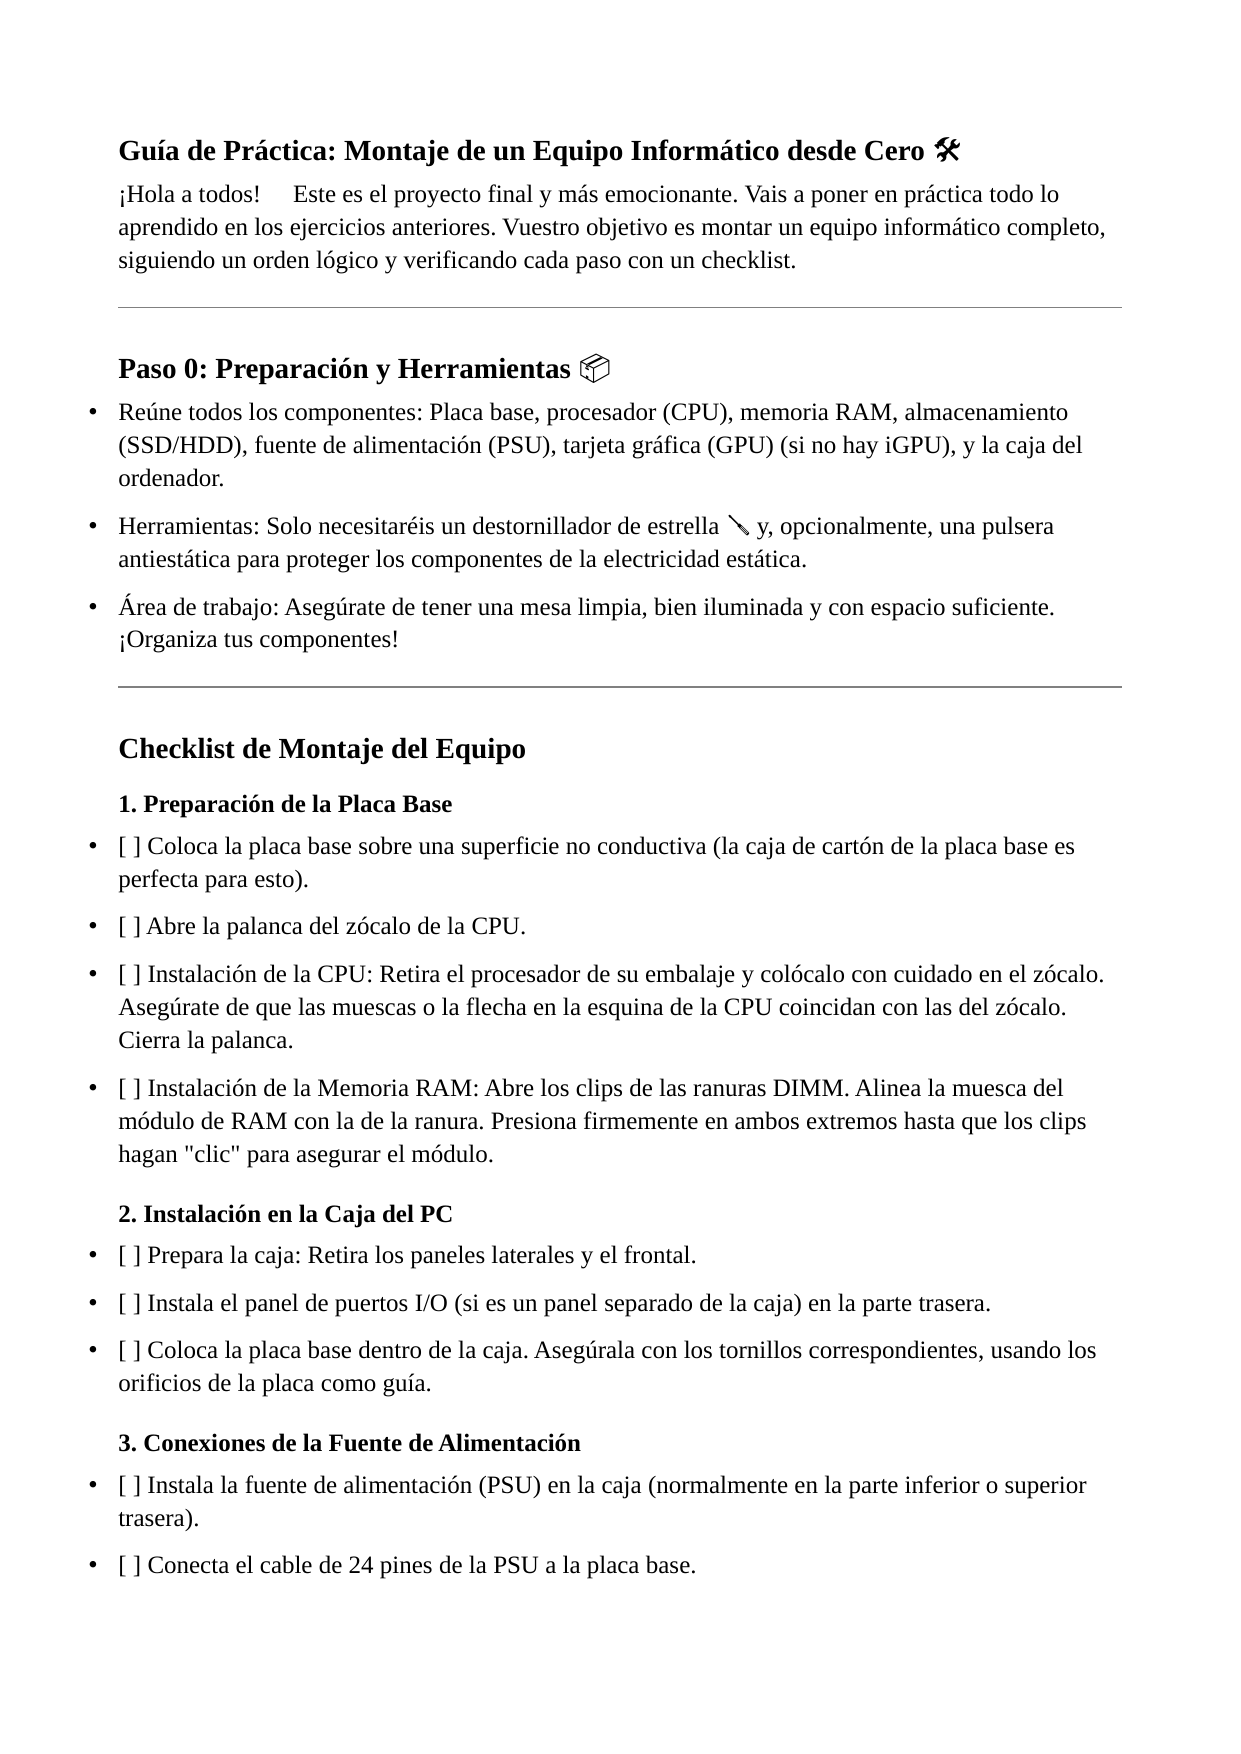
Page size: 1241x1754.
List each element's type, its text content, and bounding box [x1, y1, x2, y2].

subtitle 1. Preparación de la Placa Base [118, 789, 1122, 818]
subtitle Checklist de Montaje del Equipo ✅ [118, 731, 1122, 764]
list [ ] Coloca la placa base sobre una superficie no conductiva (la caja de cartón de la placa base es perfecta para esto). [118, 831, 1122, 893]
subtitle Guía de Práctica: Montaje de un Equipo Informático desde Cero 🛠️ [118, 133, 1122, 166]
list [ ] Coloca la placa base dentro de la caja. Asegúrala con los tornillos correspondientes, usando los orificios de la placa como guía. [118, 1335, 1122, 1397]
list [ ] Conecta el cable de 24 pines de la PSU a la placa base. [118, 1550, 1122, 1579]
list Herramientas: Solo necesitaréis un destornillador de estrella 🪛 y, opcionalmente, una pulsera antiestática para proteger los componentes de la electricidad estática. [118, 511, 1122, 573]
subtitle 2. Instalación en la Caja del PC [118, 1199, 1122, 1228]
list [ ] Instala la fuente de alimentación (PSU) en la caja (normalmente en la parte inferior o superior trasera). [118, 1470, 1122, 1531]
list Reúne todos los componentes: Placa base, procesador (CPU), memoria RAM, almacenamiento (SSD/HDD), fuente de alimentación (PSU), tarjeta gráfica (GPU) (si no hay iGPU), y la caja del ordenador. [118, 397, 1122, 492]
list [ ] Instalación de la CPU: Retira el procesador de su embalaje y colócalo con cuidado en el zócalo. Asegúrate de que las muescas o la flecha en la esquina de la CPU coincidan con las del zócalo. Cierra la palanca. [118, 959, 1122, 1054]
subtitle 3. Conexiones de la Fuente de Alimentación [118, 1428, 1122, 1457]
text ¡Hola a todos! 🚀 Este es el proyecto final y más emocionante. Vais a poner en práctica todo lo aprendido en los ejercicios anteriores. Vuestro objetivo es montar un equipo informático completo, siguiendo un orden lógico y verificando cada paso con un checklist. [118, 179, 1122, 273]
list [ ] Abre la palanca del zócalo de la CPU. [118, 911, 1122, 940]
list [ ] Instala el panel de puertos I/O (si es un panel separado de la caja) en la parte trasera. [118, 1288, 1122, 1316]
list Área de trabajo: Asegúrate de tener una mesa limpia, bien iluminada y con espacio suficiente. ¡Organiza tus componentes! [118, 592, 1122, 653]
list [ ] Prepara la caja: Retira los paneles laterales y el frontal. [118, 1240, 1122, 1269]
list [ ] Instalación de la Memoria RAM: Abre los clips de las ranuras DIMM. Alinea la muesca del módulo de RAM con la de la ranura. Presiona firmemente en ambos extremos hasta que los clips hagan "clic" para asegurar el módulo. [118, 1073, 1122, 1167]
subtitle Paso 0: Preparación y Herramientas 📦 [118, 351, 1122, 385]
